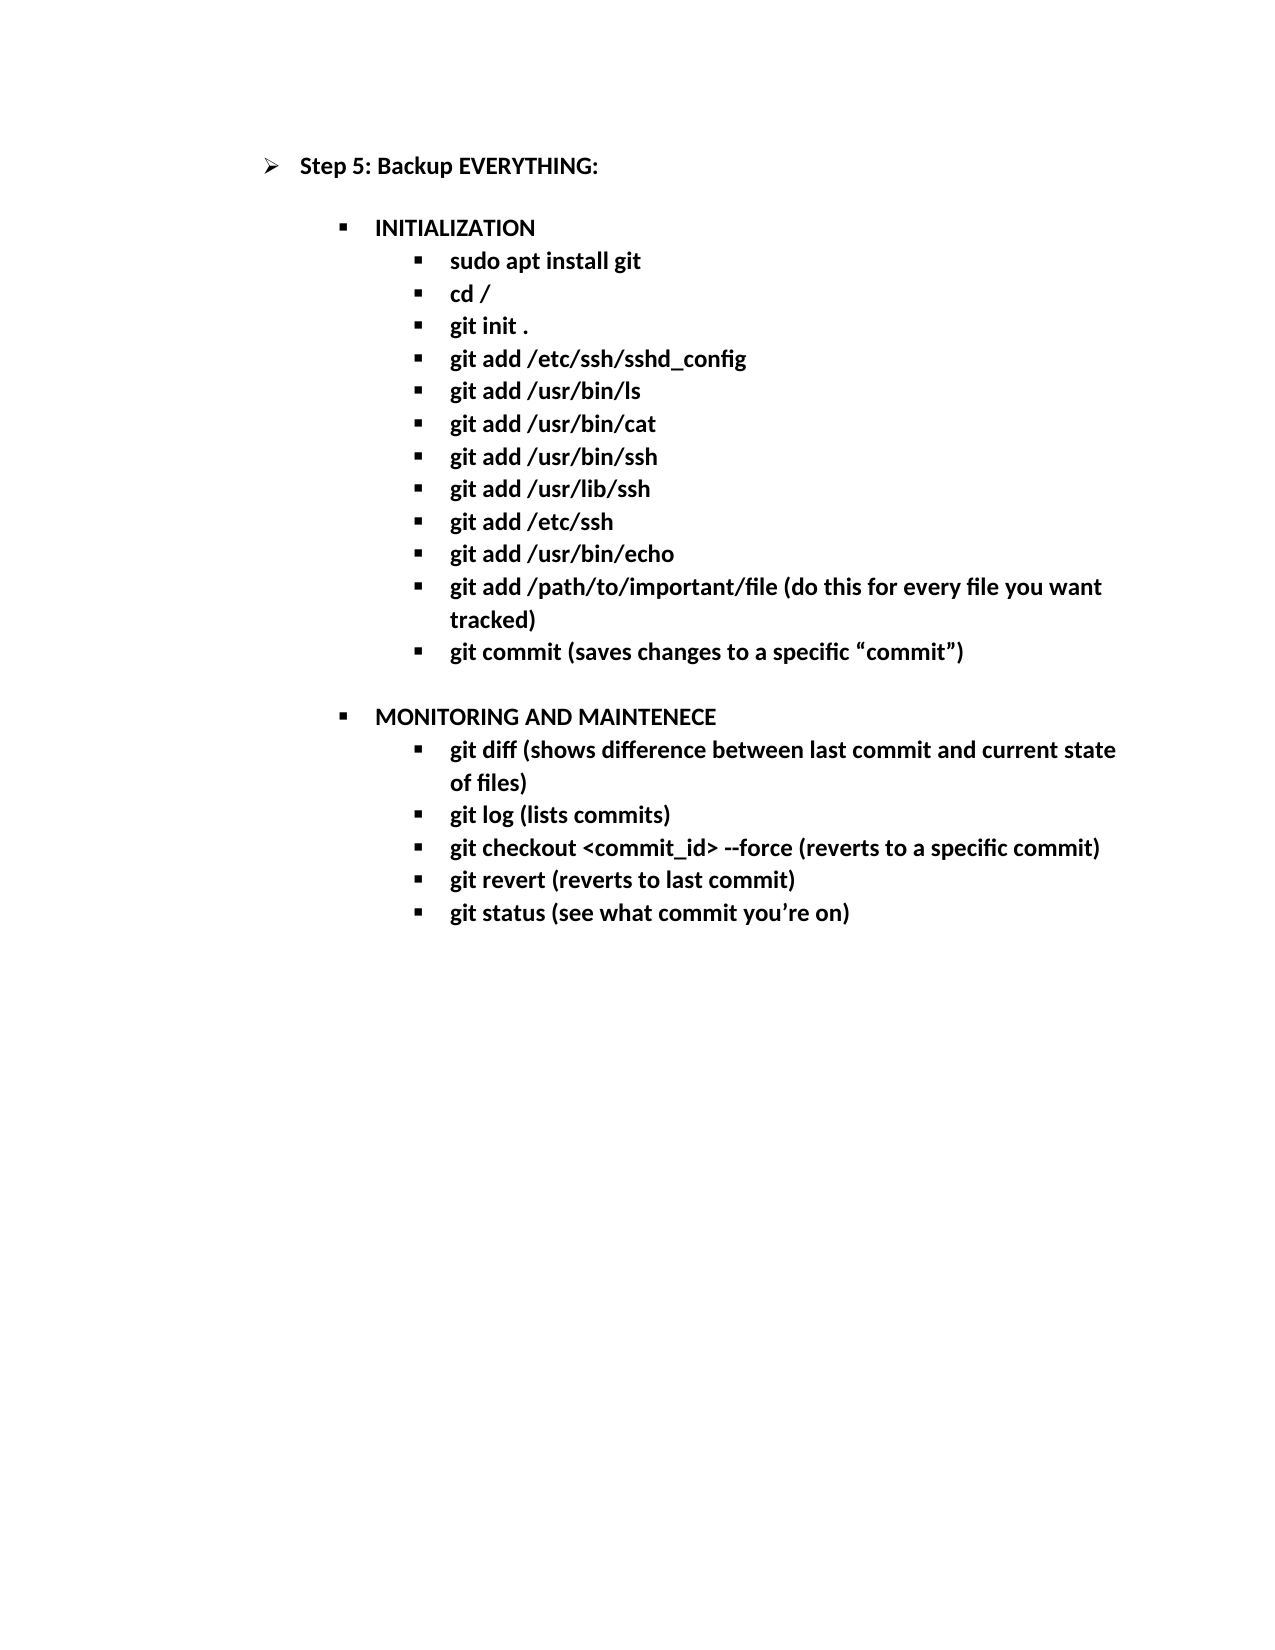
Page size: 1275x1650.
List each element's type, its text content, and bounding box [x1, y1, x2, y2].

list git add /path/to/important/file (do this for every file you want tracked) [412, 571, 1125, 634]
list INITIALIZATION [337, 212, 1125, 243]
list git add /usr/bin/cat [412, 408, 1125, 439]
list cd / [412, 278, 1125, 308]
list git commit (saves changes to a specific “commit”) [412, 636, 1125, 667]
list git add /usr/bin/echo [412, 538, 1125, 569]
list git status (see what commit you’re on) [412, 897, 1125, 928]
list Step 5: Backup EVERYTHING: [262, 150, 1125, 181]
list git add /usr/bin/ls [412, 376, 1125, 406]
list git log (lists commits) [412, 799, 1125, 830]
list sudo apt install git [412, 245, 1125, 276]
list git add /etc/ssh [412, 506, 1125, 536]
list git diff (shows difference between last commit and current state of files) [412, 734, 1125, 797]
list git init . [412, 310, 1125, 341]
list git revert (reverts to last commit) [412, 864, 1125, 895]
list git checkout <commit_id> --force (reverts to a specific commit) [412, 832, 1125, 862]
list git add /usr/lib/ssh [412, 473, 1125, 504]
list MONITORING AND MAINTENECE [337, 702, 1125, 732]
list git add /usr/bin/ssh [412, 441, 1125, 471]
list git add /etc/ssh/sshd_config [412, 343, 1125, 373]
